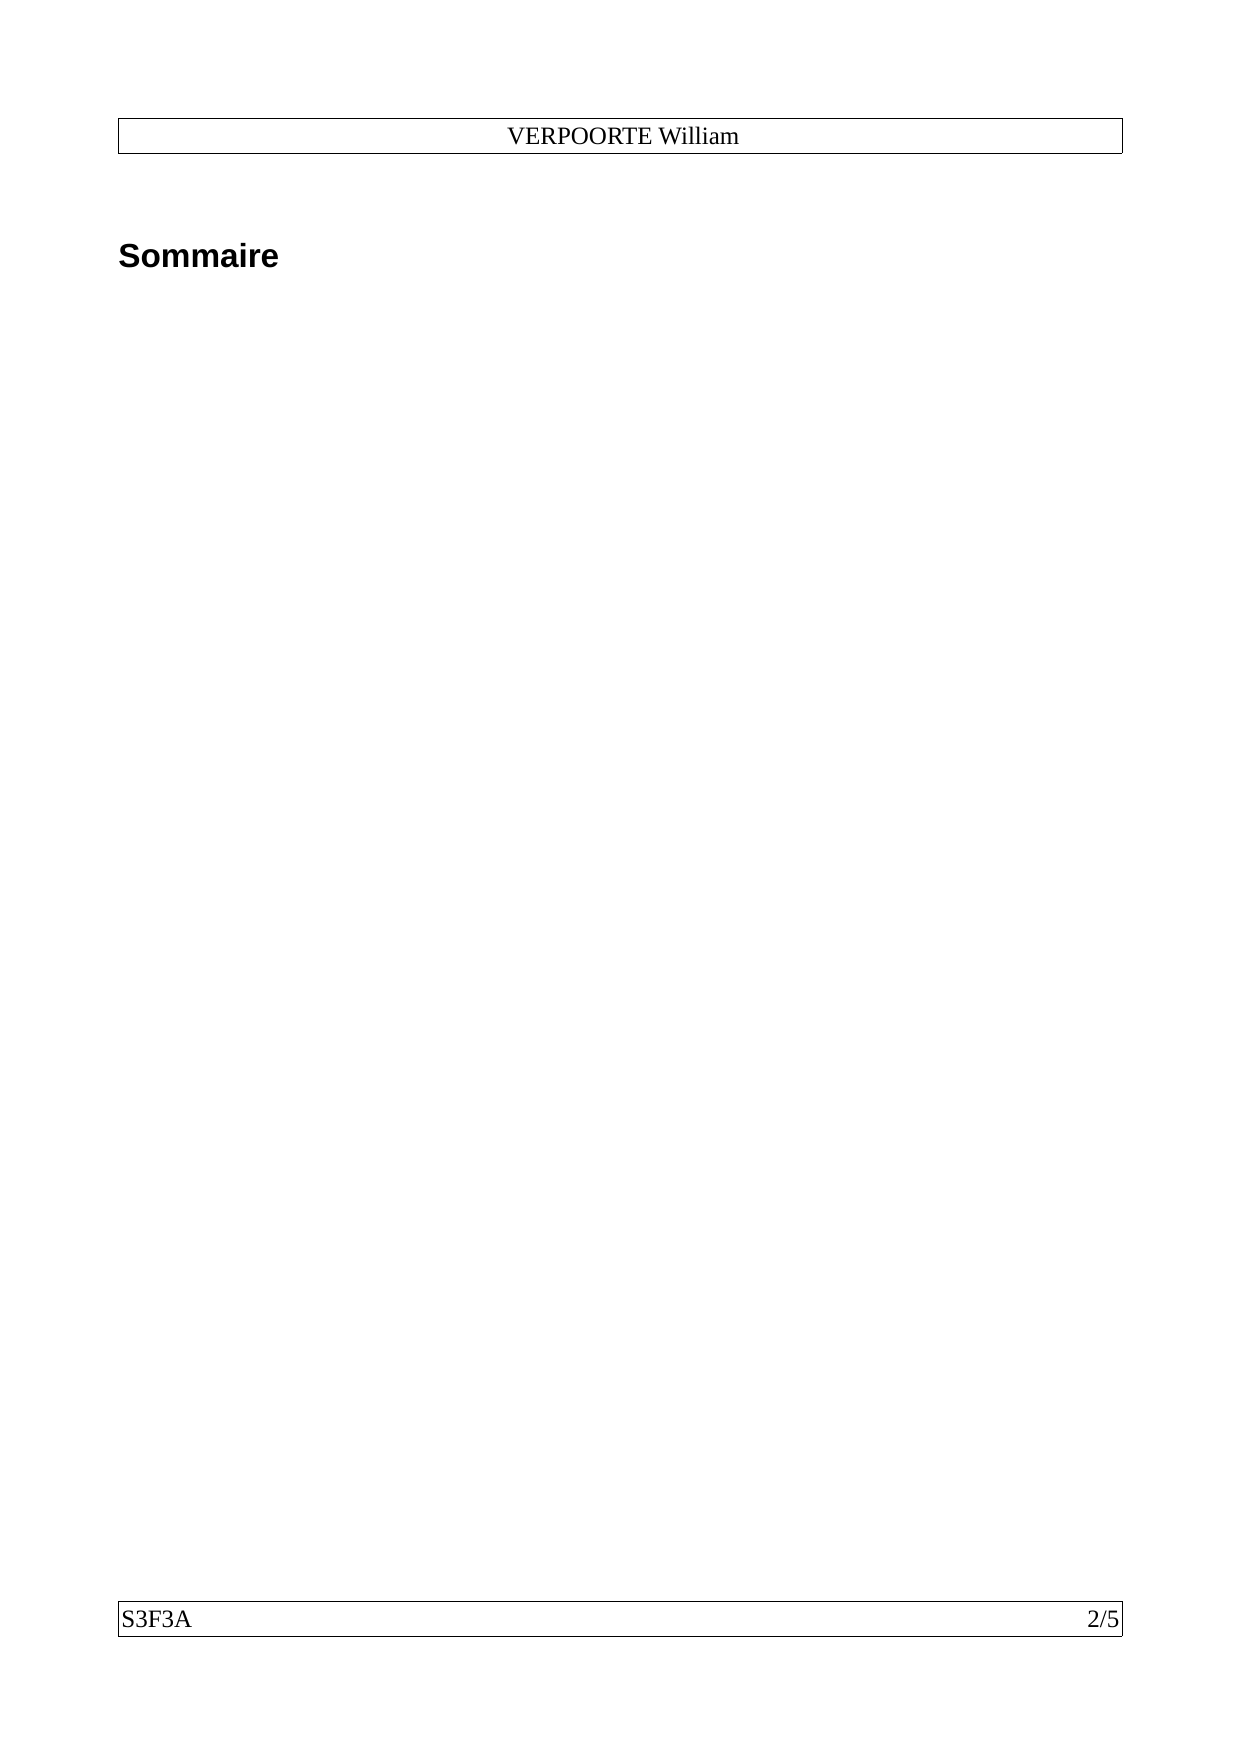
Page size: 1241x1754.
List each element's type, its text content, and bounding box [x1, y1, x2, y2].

subtitle Sommaire [118, 236, 1122, 274]
